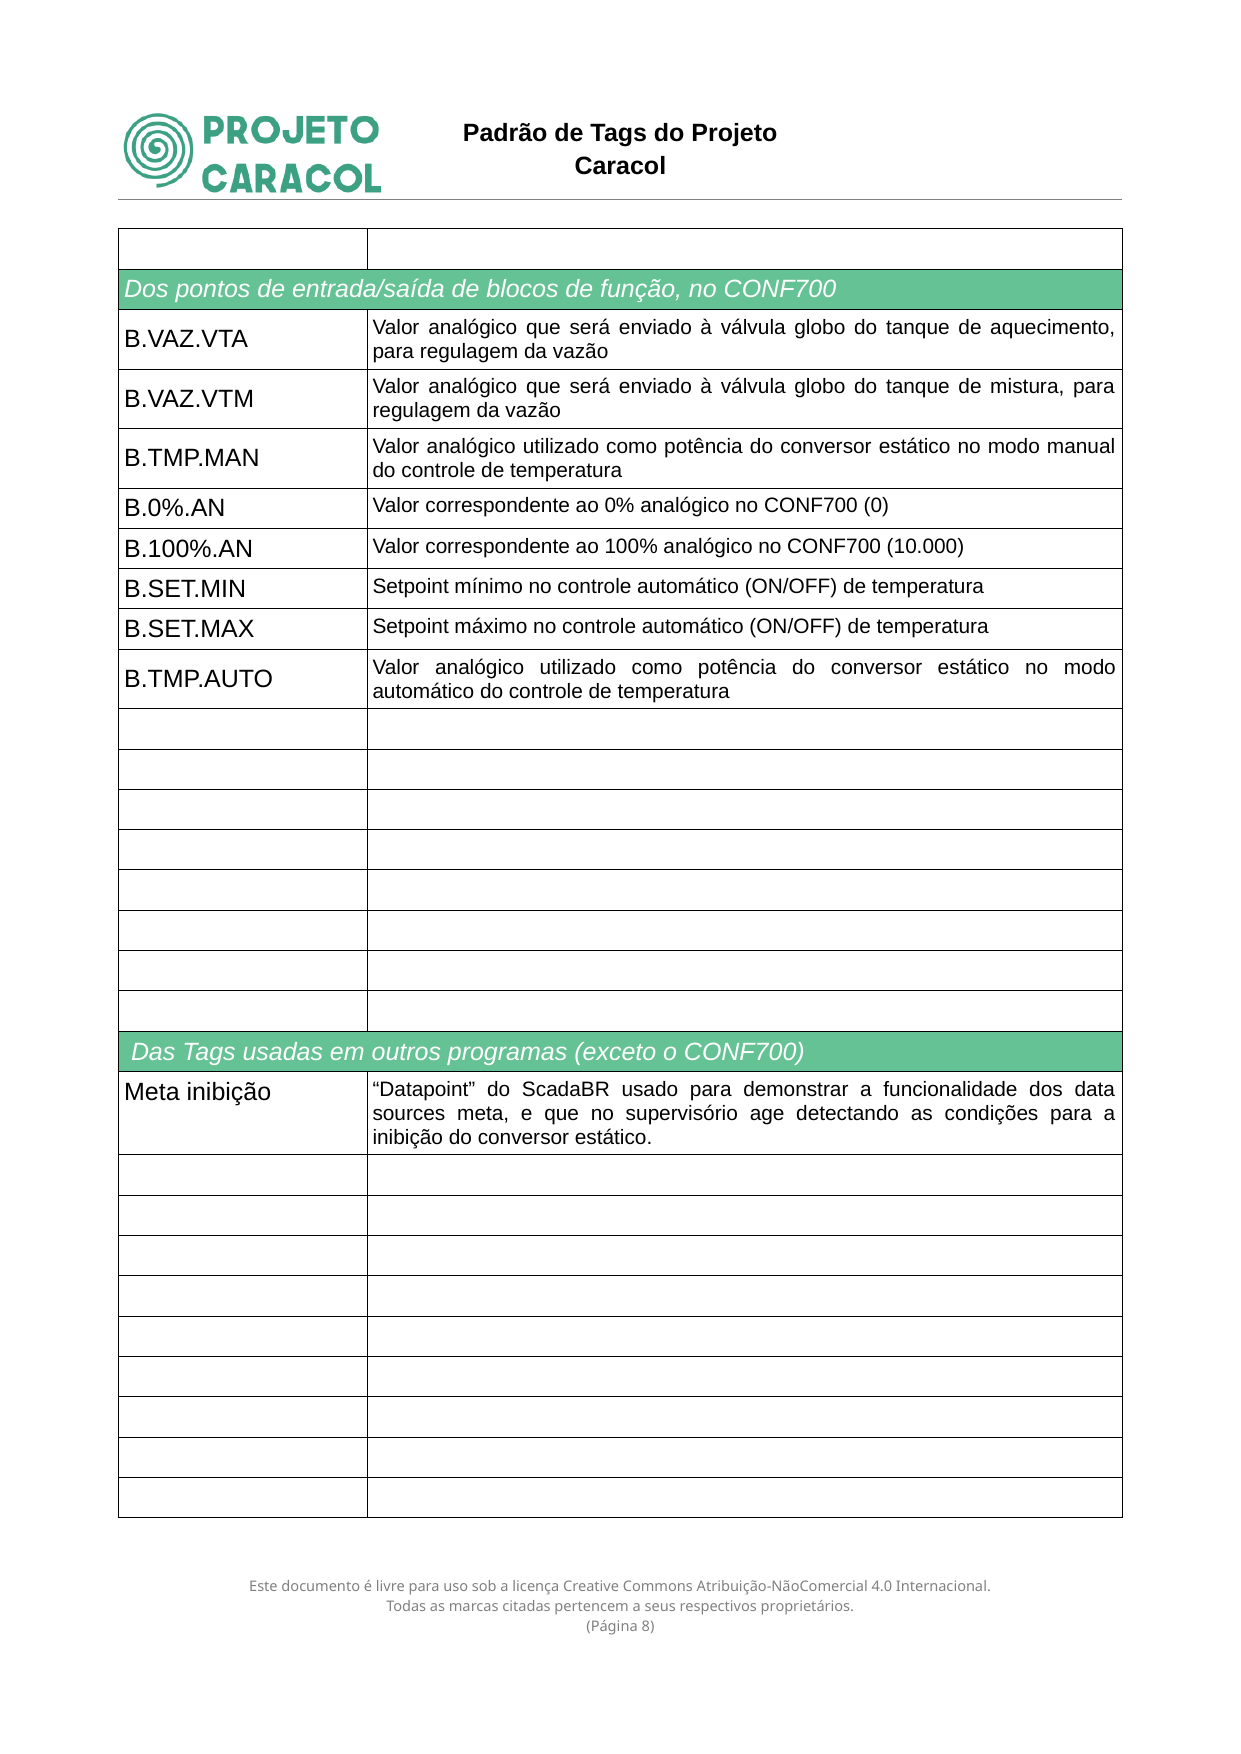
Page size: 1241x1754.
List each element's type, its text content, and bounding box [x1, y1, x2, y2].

table_cell [119, 1276, 367, 1316]
table_cell [368, 1357, 1122, 1396]
table_cell Valor analógico que será enviado à válvula globo do tanque de mistura, para regulagem da vazão [368, 370, 1122, 428]
table_cell B.VAZ.VTA [119, 310, 367, 368]
table_cell [368, 229, 1122, 269]
table_cell [368, 1276, 1122, 1316]
table_cell B.SET.MIN [119, 569, 367, 608]
table_cell [368, 951, 1122, 990]
table_cell [119, 991, 367, 1031]
table_cell [119, 1357, 367, 1396]
table_cell Valor correspondente ao 0% analógico no CONF700 (0) [368, 489, 1122, 528]
table_cell B.SET.MAX [119, 609, 367, 649]
table_cell [368, 991, 1122, 1031]
table_cell Setpoint mínimo no controle automático (ON/OFF) de temperatura [368, 569, 1122, 608]
table_cell Valor analógico utilizado como potência do conversor estático no modo automático do controle de temperatura [368, 650, 1122, 708]
table_cell B.TMP.MAN [119, 429, 367, 487]
table_cell [368, 1196, 1122, 1235]
table_cell [119, 951, 367, 990]
table_cell B.0%.AN [119, 489, 367, 528]
table_cell [368, 709, 1122, 748]
table_cell Valor correspondente ao 100% analógico no CONF700 (10.000) [368, 529, 1122, 568]
table_cell [368, 870, 1122, 910]
table_cell Meta inibição [119, 1072, 367, 1154]
table_cell [119, 1236, 367, 1275]
table_cell B.TMP.AUTO [119, 650, 367, 708]
table_cell [119, 750, 367, 789]
table_cell [119, 1155, 367, 1195]
table_cell B.VAZ.VTM [119, 370, 367, 428]
table_cell B.100%.AN [119, 529, 367, 568]
table_cell [368, 790, 1122, 829]
table_cell “Datapoint” do ScadaBR usado para demonstrar a funcionalidade dos data sources meta, e que no supervisório age detectando as condições para a inibição do conversor estático. [368, 1072, 1122, 1154]
table_cell [119, 911, 367, 950]
table_cell [119, 830, 367, 869]
table_cell [368, 1236, 1122, 1275]
table_cell [368, 1478, 1122, 1517]
table_cell [368, 1317, 1122, 1356]
table_cell [368, 911, 1122, 950]
table_cell Valor analógico que será enviado à válvula globo do tanque de aquecimento, para regulagem da vazão [368, 310, 1122, 368]
table_cell [119, 1438, 367, 1477]
table_cell [119, 709, 367, 748]
table_cell [368, 1155, 1122, 1195]
table_cell [119, 1397, 367, 1437]
table_cell Valor analógico utilizado como potência do conversor estático no modo manual do controle de temperatura [368, 429, 1122, 487]
table_cell Das Tags usadas em outros programas (exceto o CONF700) [119, 1032, 1122, 1071]
table_cell [368, 1438, 1122, 1477]
table_cell Dos pontos de entrada/saída de blocos de função, no CONF700 [119, 270, 1122, 309]
table_cell [119, 1317, 367, 1356]
table_cell [368, 1397, 1122, 1437]
table_cell [368, 830, 1122, 869]
table_cell [119, 790, 367, 829]
table_cell [119, 229, 367, 269]
picture [118, 109, 387, 196]
table_cell [119, 870, 367, 910]
table_cell [119, 1478, 367, 1517]
table_cell [119, 1196, 367, 1235]
table_cell Setpoint máximo no controle automático (ON/OFF) de temperatura [368, 609, 1122, 649]
table_cell [368, 750, 1122, 789]
